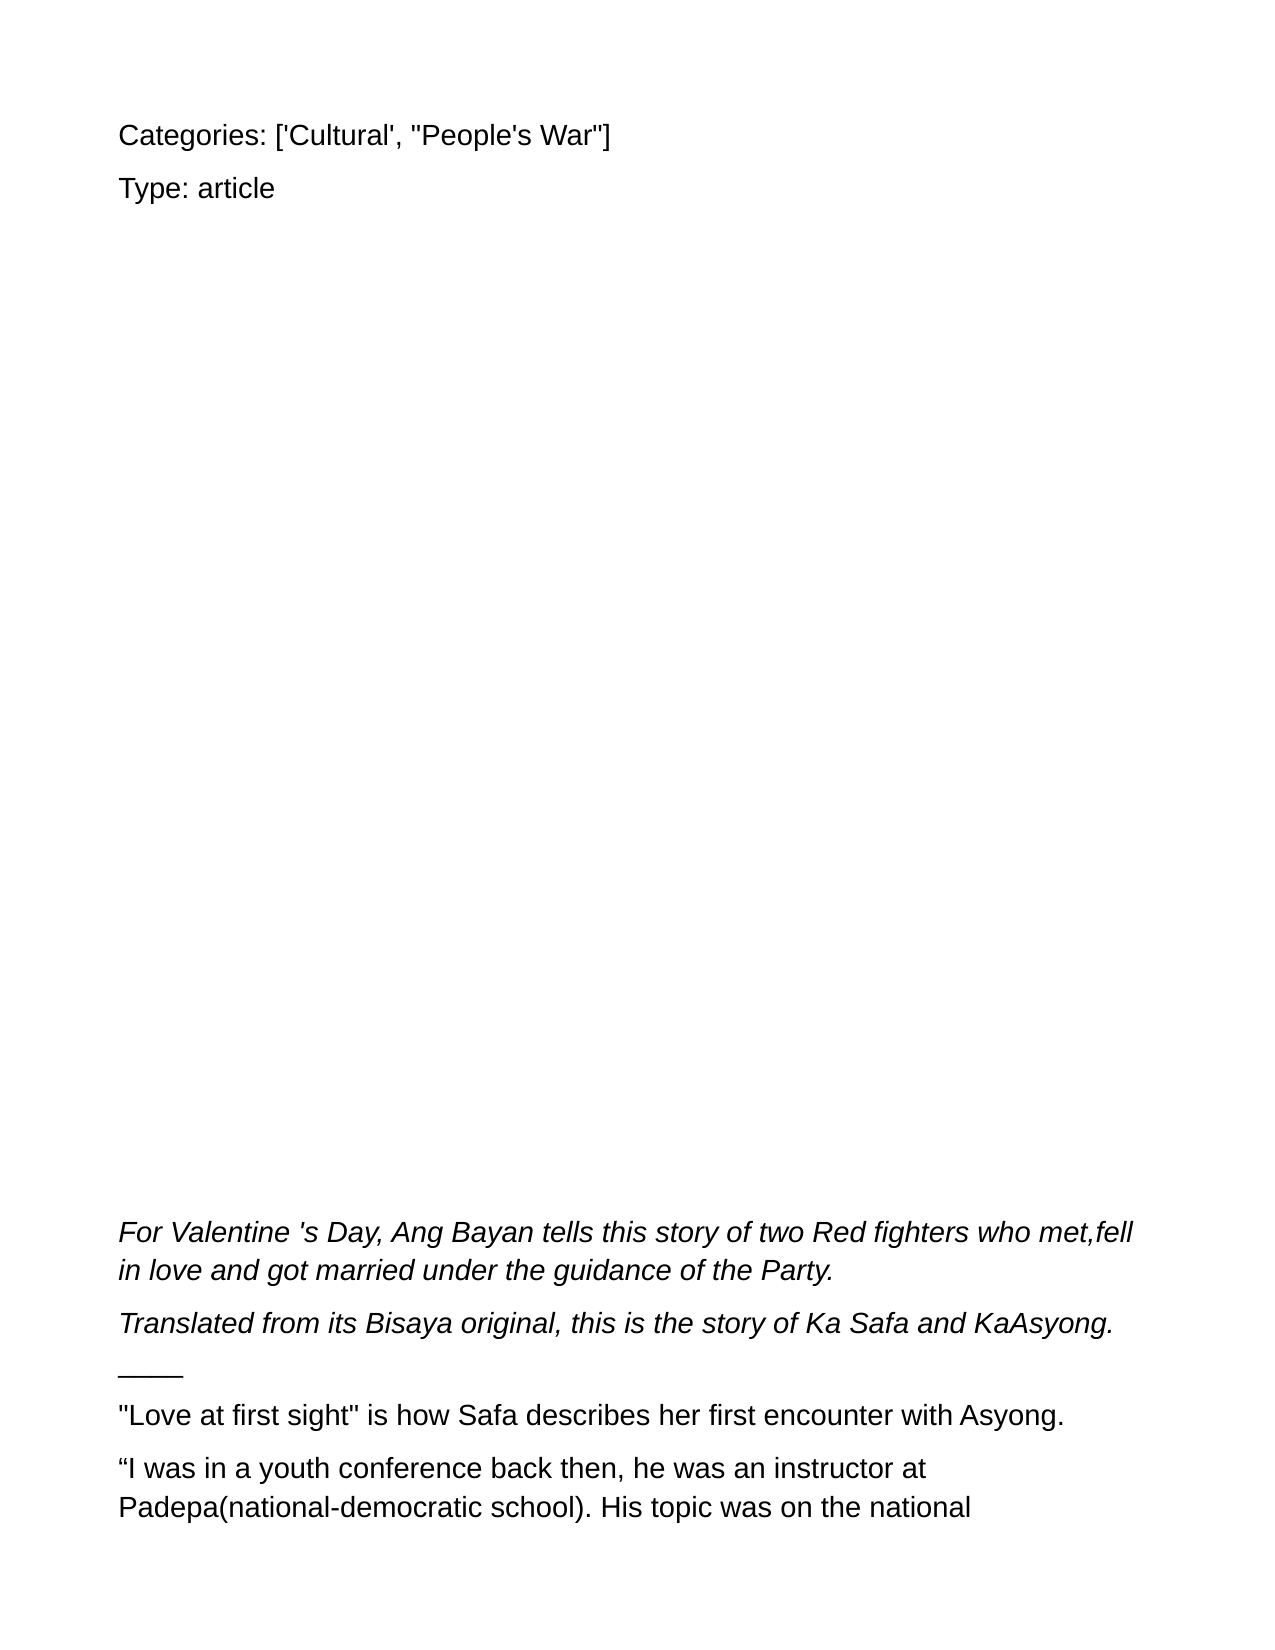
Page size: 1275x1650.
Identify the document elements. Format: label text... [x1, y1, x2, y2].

text Categories: ['Cultural', "People's War"] [118, 118, 1157, 152]
text "Love at first sight" is how Safa describes her first encounter with Asyong. [118, 1398, 1157, 1432]
text Type: article [118, 171, 1157, 205]
text For Valentine 's Day, Ang Bayan tells this story of two Red fighters who met,fell in love and got married under the guidance of the Party. [118, 1215, 1157, 1287]
text Translated from its Bisaya original, this is the story of Ka Safa and KaAsyong. ____ [118, 1306, 1157, 1378]
text “I was in a youth conference back then, he was an instructor at Padepa(national-democratic school). His topic was on the national [118, 1451, 1157, 1523]
